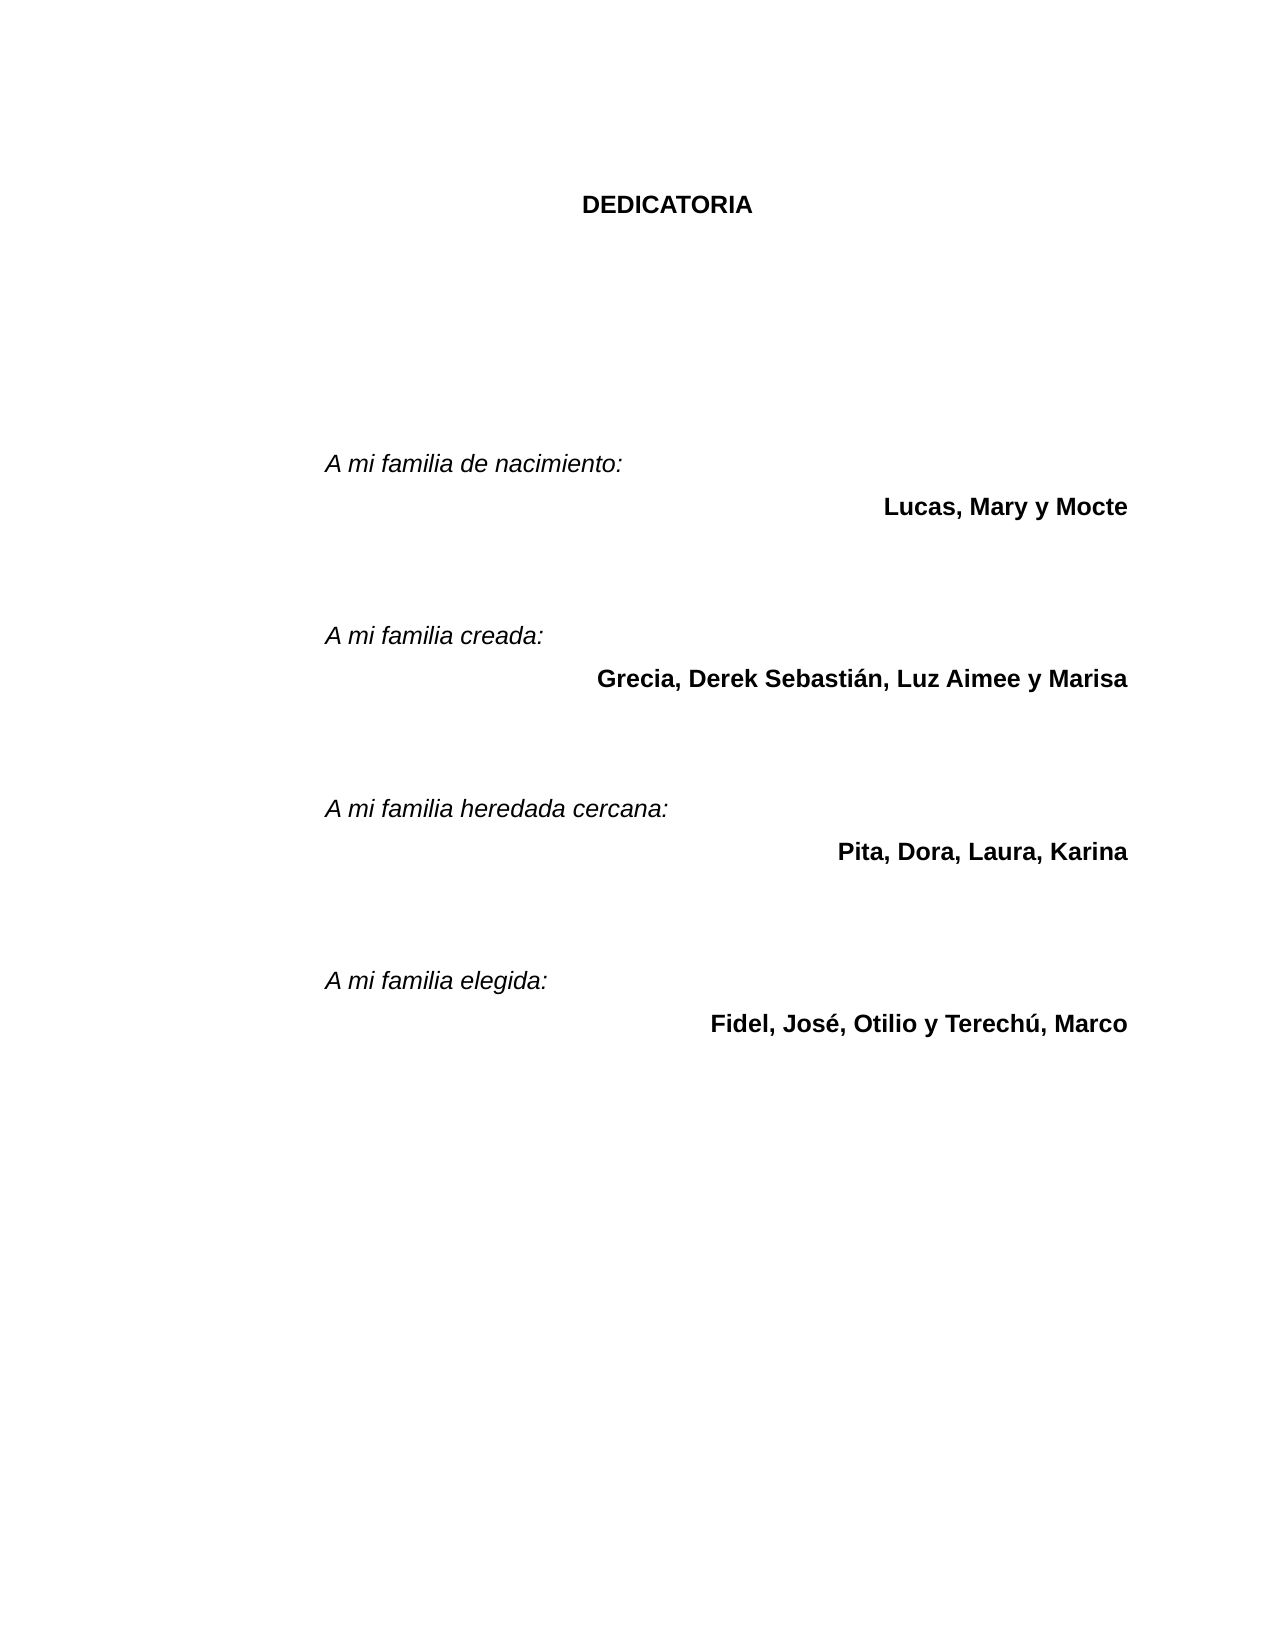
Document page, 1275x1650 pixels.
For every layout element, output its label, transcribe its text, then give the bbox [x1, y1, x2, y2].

text A mi familia creada: [325, 621, 1128, 650]
text Fidel, José, Otilio y Terechú, Marco [207, 1009, 1128, 1038]
text Grecia, Derek Sebastián, Luz Aimee y Marisa [207, 664, 1128, 693]
text Pita, Dora, Laura, Karina [207, 837, 1128, 866]
text A mi familia heredada cercana: [325, 794, 1128, 823]
text A mi familia de nacimiento: [325, 449, 1128, 478]
text DEDICATORIA [207, 190, 1128, 219]
text Lucas, Mary y Mocte [207, 492, 1128, 521]
text A mi familia elegida: [325, 966, 1128, 995]
